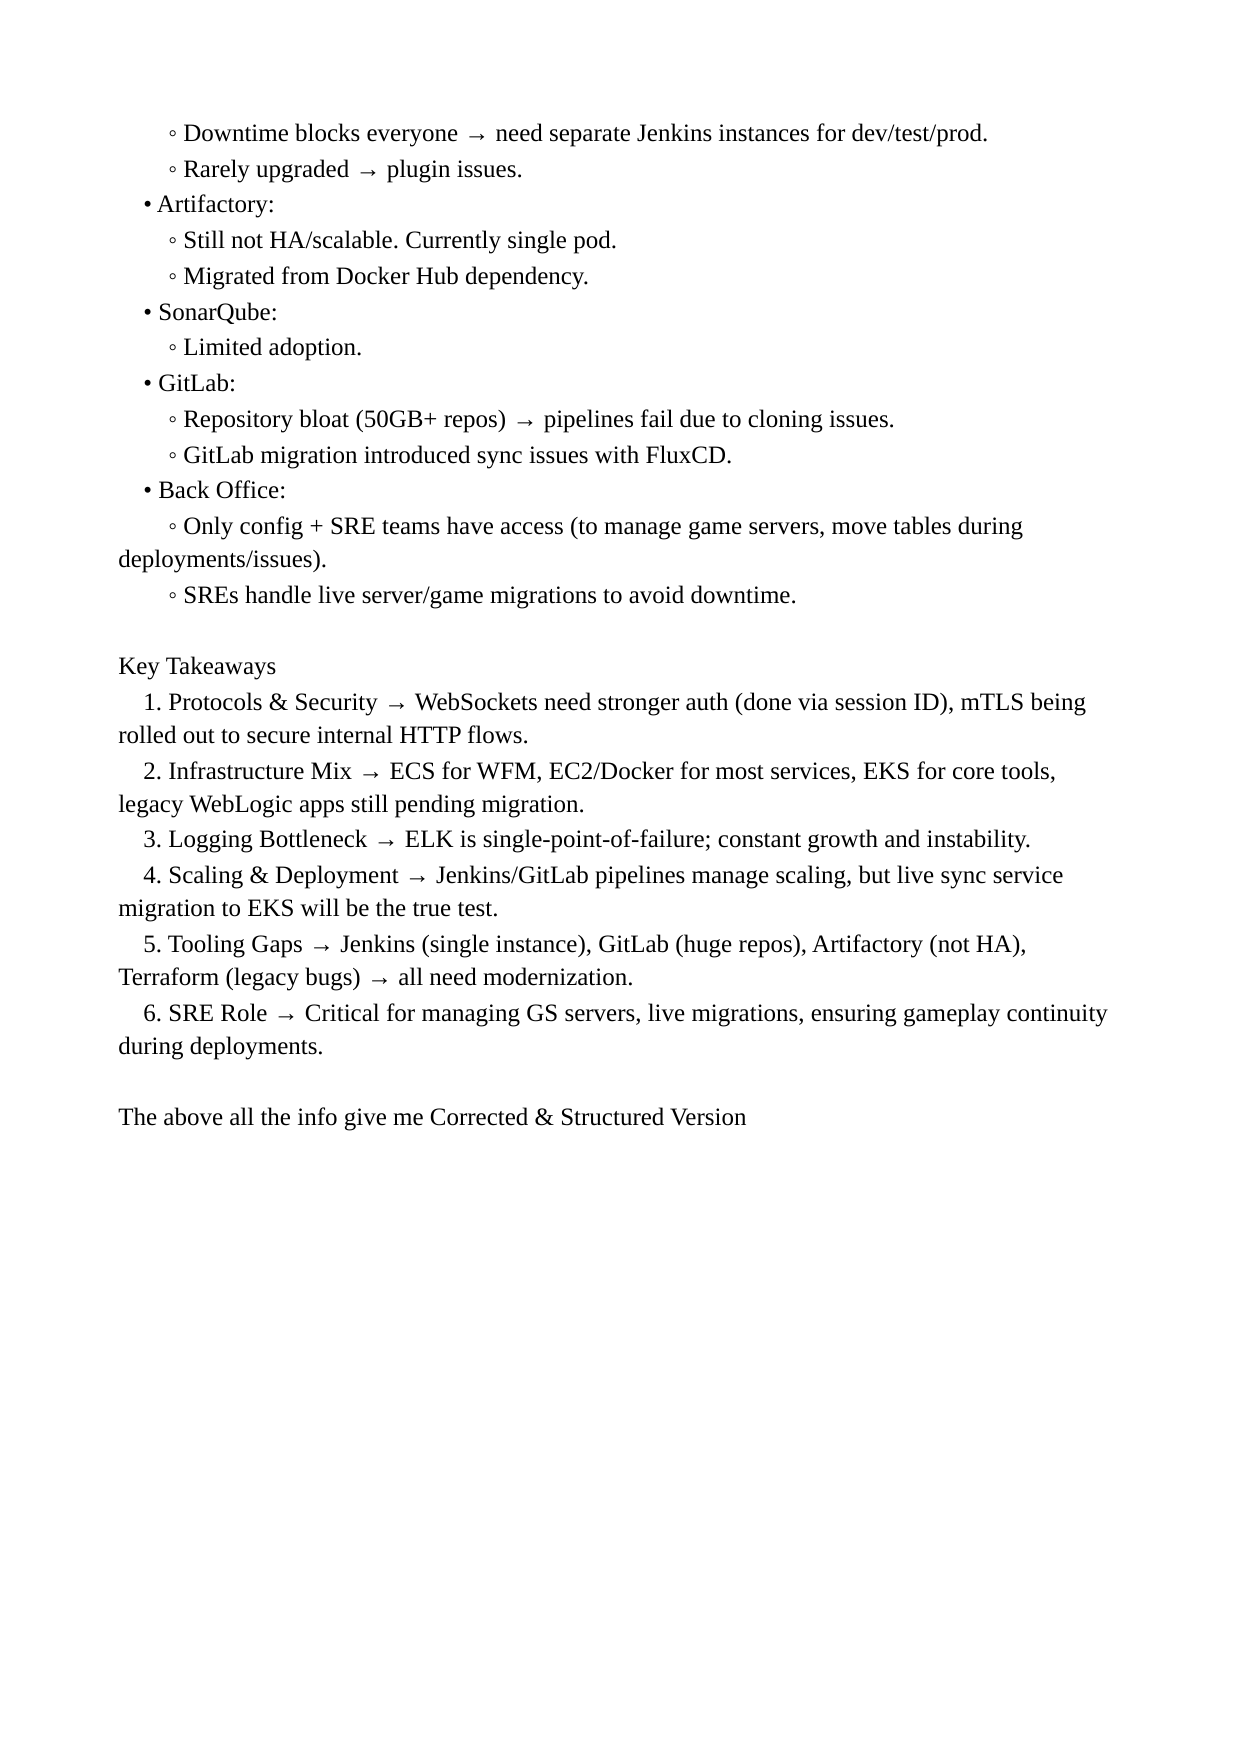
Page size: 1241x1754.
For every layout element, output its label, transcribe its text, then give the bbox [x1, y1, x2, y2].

text ◦ Still not HA/scalable. Currently single pod. [118, 225, 1122, 254]
text The above all the info give me Corrected & Structured Version [118, 1102, 1122, 1131]
text • SonarQube: [118, 297, 1122, 326]
text ◦ Rarely upgraded → plugin issues. [118, 154, 1122, 183]
text • Artifactory: [118, 189, 1122, 218]
text 6. SRE Role → Critical for managing GS servers, live migrations, ensuring gameplay continuity during deployments. [118, 998, 1122, 1059]
text 2. Infrastructure Mix → ECS for WFM, EC2/Docker for most services, EKS for core tools, legacy WebLogic apps still pending migration. [118, 756, 1122, 818]
text 3. Logging Bottleneck → ELK is single-point-of-failure; constant growth and instability. [118, 824, 1122, 853]
text ◦ Limited adoption. [118, 332, 1122, 361]
text 5. Tooling Gaps → Jenkins (single instance), GitLab (huge repos), Artifactory (not HA), Terraform (legacy bugs) → all need modernization. [118, 929, 1122, 991]
text ◦ Only config + SRE teams have access (to manage game servers, move tables during deployments/issues). [118, 511, 1122, 573]
text ◦ GitLab migration introduced sync issues with FluxCD. [118, 440, 1122, 468]
text Key Takeaways [118, 651, 1122, 680]
text ◦ SREs handle live server/game migrations to avoid downtime. [118, 580, 1122, 609]
text ◦ Repository bloat (50GB+ repos) → pipelines fail due to cloning issues. [118, 404, 1122, 433]
text 4. Scaling & Deployment → Jenkins/GitLab pipelines manage scaling, but live sync service migration to EKS will be the true test. [118, 860, 1122, 922]
text 1. Protocols & Security → WebSockets need stronger auth (done via session ID), mTLS being rolled out to secure internal HTTP flows. [118, 687, 1122, 749]
text ◦ Downtime blocks everyone → need separate Jenkins instances for dev/test/prod. [118, 118, 1122, 147]
text • GitLab: [118, 368, 1122, 397]
text ◦ Migrated from Docker Hub dependency. [118, 261, 1122, 290]
text • Back Office: [118, 475, 1122, 504]
